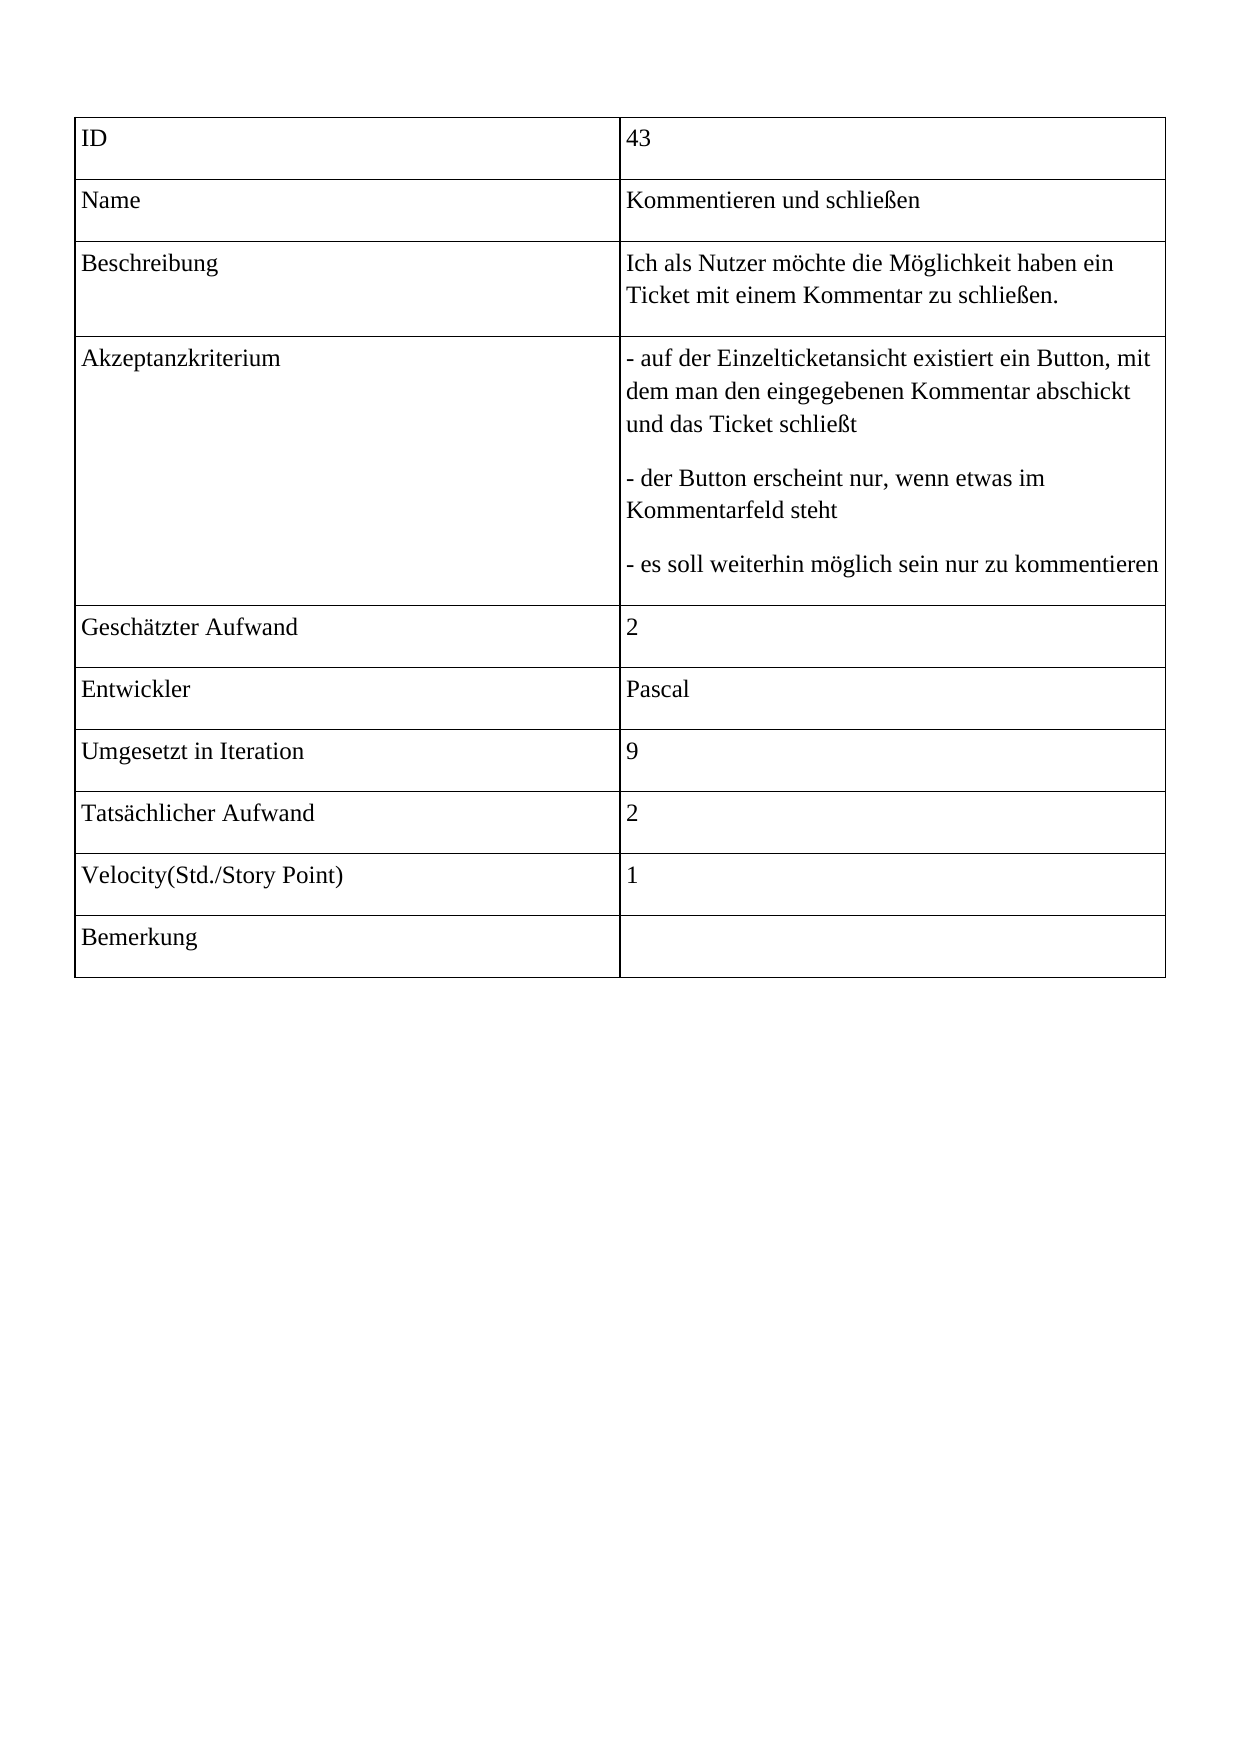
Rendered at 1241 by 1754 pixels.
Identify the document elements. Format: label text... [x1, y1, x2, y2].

table_header ID [76, 118, 619, 179]
table_cell 9 [621, 730, 1165, 791]
table_cell Ich als Nutzer möchte die Möglichkeit haben ein Ticket mit einem Kommentar zu schließen. [621, 242, 1165, 336]
table_cell 1 [621, 854, 1165, 915]
table_cell Name [76, 180, 619, 241]
table_cell Umgesetzt in Iteration [76, 730, 619, 791]
table_cell 2 [621, 606, 1165, 667]
table_cell Pascal [621, 668, 1165, 729]
table_cell Kommentieren und schließen [621, 180, 1165, 241]
table_cell [621, 916, 1165, 977]
table_header 43 [621, 118, 1165, 179]
table_cell Beschreibung [76, 242, 619, 336]
table_cell Entwickler [76, 668, 619, 729]
table_cell Velocity(Std./Story Point) [76, 854, 619, 915]
table_cell Geschätzter Aufwand [76, 606, 619, 667]
table_cell 2 [621, 792, 1165, 853]
table_cell Akzeptanzkriterium [76, 337, 619, 605]
table_cell Bemerkung [76, 916, 619, 977]
table_cell Tatsächlicher Aufwand [76, 792, 619, 853]
table_cell - auf der Einzelticketansicht existiert ein Button, mit dem man den eingegebenen Kommentar abschickt und das Ticket schließt - der Button erscheint nur, wenn etwas im Kommentarfeld steht - es soll weiterhin möglich sein nur zu kommentieren [621, 337, 1165, 605]
